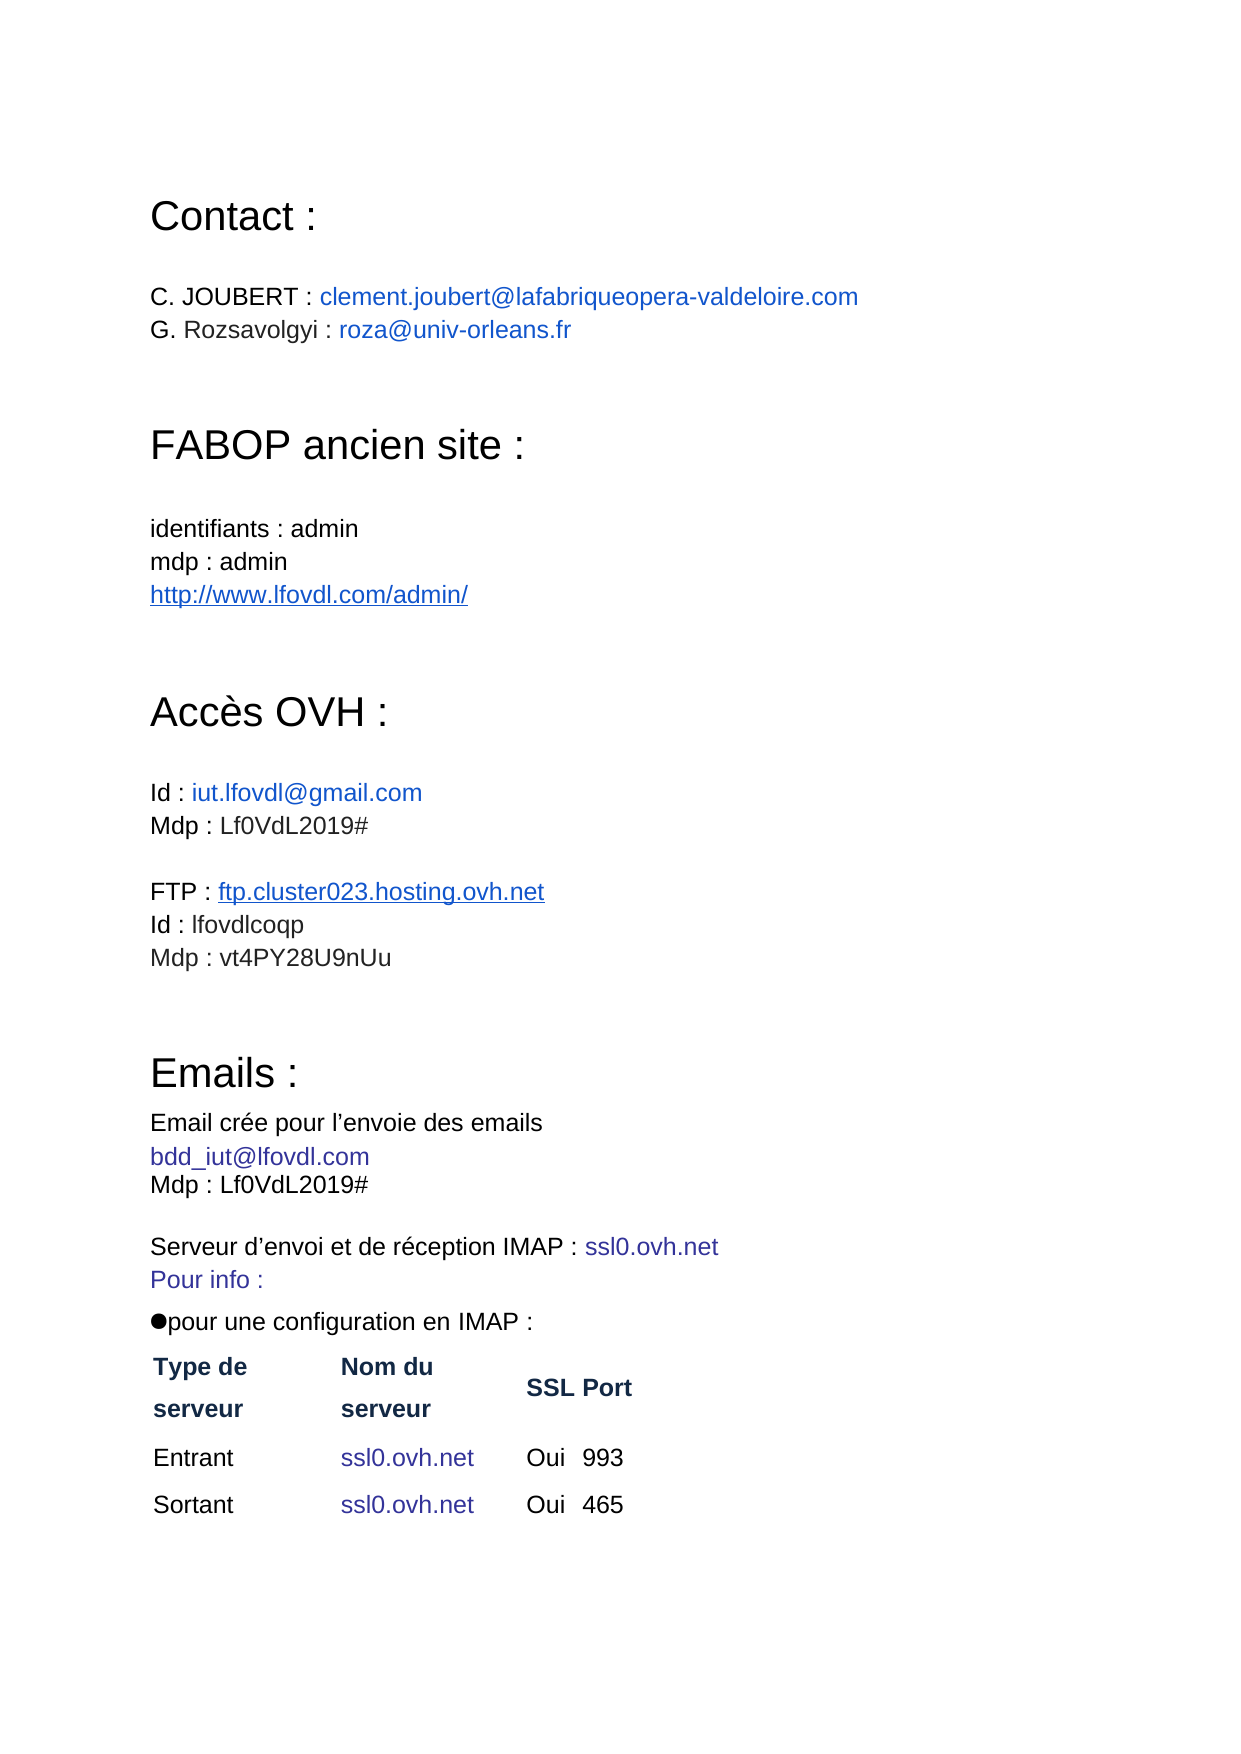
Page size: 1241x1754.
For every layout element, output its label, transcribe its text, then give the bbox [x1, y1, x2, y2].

subtitle Emails : [150, 1048, 1090, 1096]
text bdd_iut@lfovdl.com [150, 1141, 1090, 1170]
table_cell Oui [523, 1426, 579, 1474]
text FTP : ftp.cluster023.hosting.ovh.net [150, 877, 1090, 906]
table_cell 465 [579, 1474, 641, 1522]
table_header Type de serveur [150, 1336, 338, 1426]
text Id : lfovdlcoqp [150, 910, 1090, 939]
subtitle Contact : [150, 192, 1090, 239]
text identifiants : admin [150, 514, 1090, 542]
table_cell ssl0.ovh.net [338, 1474, 523, 1522]
table_cell Entrant [150, 1426, 338, 1474]
text Email crée pour l’envoie des emails [150, 1108, 1090, 1137]
table_cell Oui [523, 1474, 579, 1522]
subtitle FABOP ancien site : [150, 420, 1090, 468]
table_cell 993 [579, 1426, 641, 1474]
text Mdp : Lf0VdL2019# [150, 811, 1090, 840]
text Mdp : Lf0VdL2019# [150, 1170, 1090, 1199]
text G. Rozsavolgyi : roza@univ-orleans.fr [150, 315, 1090, 344]
subtitle Accès OVH : [150, 687, 1090, 735]
table_header SSL [523, 1336, 579, 1426]
text mdp : admin [150, 547, 1090, 575]
text Serveur d’envoi et de réception IMAP : ssl0.ovh.net [150, 1232, 1090, 1261]
table_cell Sortant [150, 1474, 338, 1522]
table_cell ssl0.ovh.net [338, 1426, 523, 1474]
text http://www.lfovdl.com/admin/ [150, 580, 1090, 608]
table_header Port [579, 1336, 641, 1426]
table_header Nom du serveur [338, 1336, 523, 1426]
text Pour info : [150, 1265, 1090, 1294]
text Mdp : vt4PY28U9nUu [150, 943, 1090, 972]
text Id : iut.lfovdl@gmail.com [150, 778, 1090, 807]
text C. JOUBERT : clement.joubert@lafabriqueopera-valdeloire.com [150, 282, 1090, 311]
list pour une configuration en IMAP : [150, 1294, 1090, 1336]
